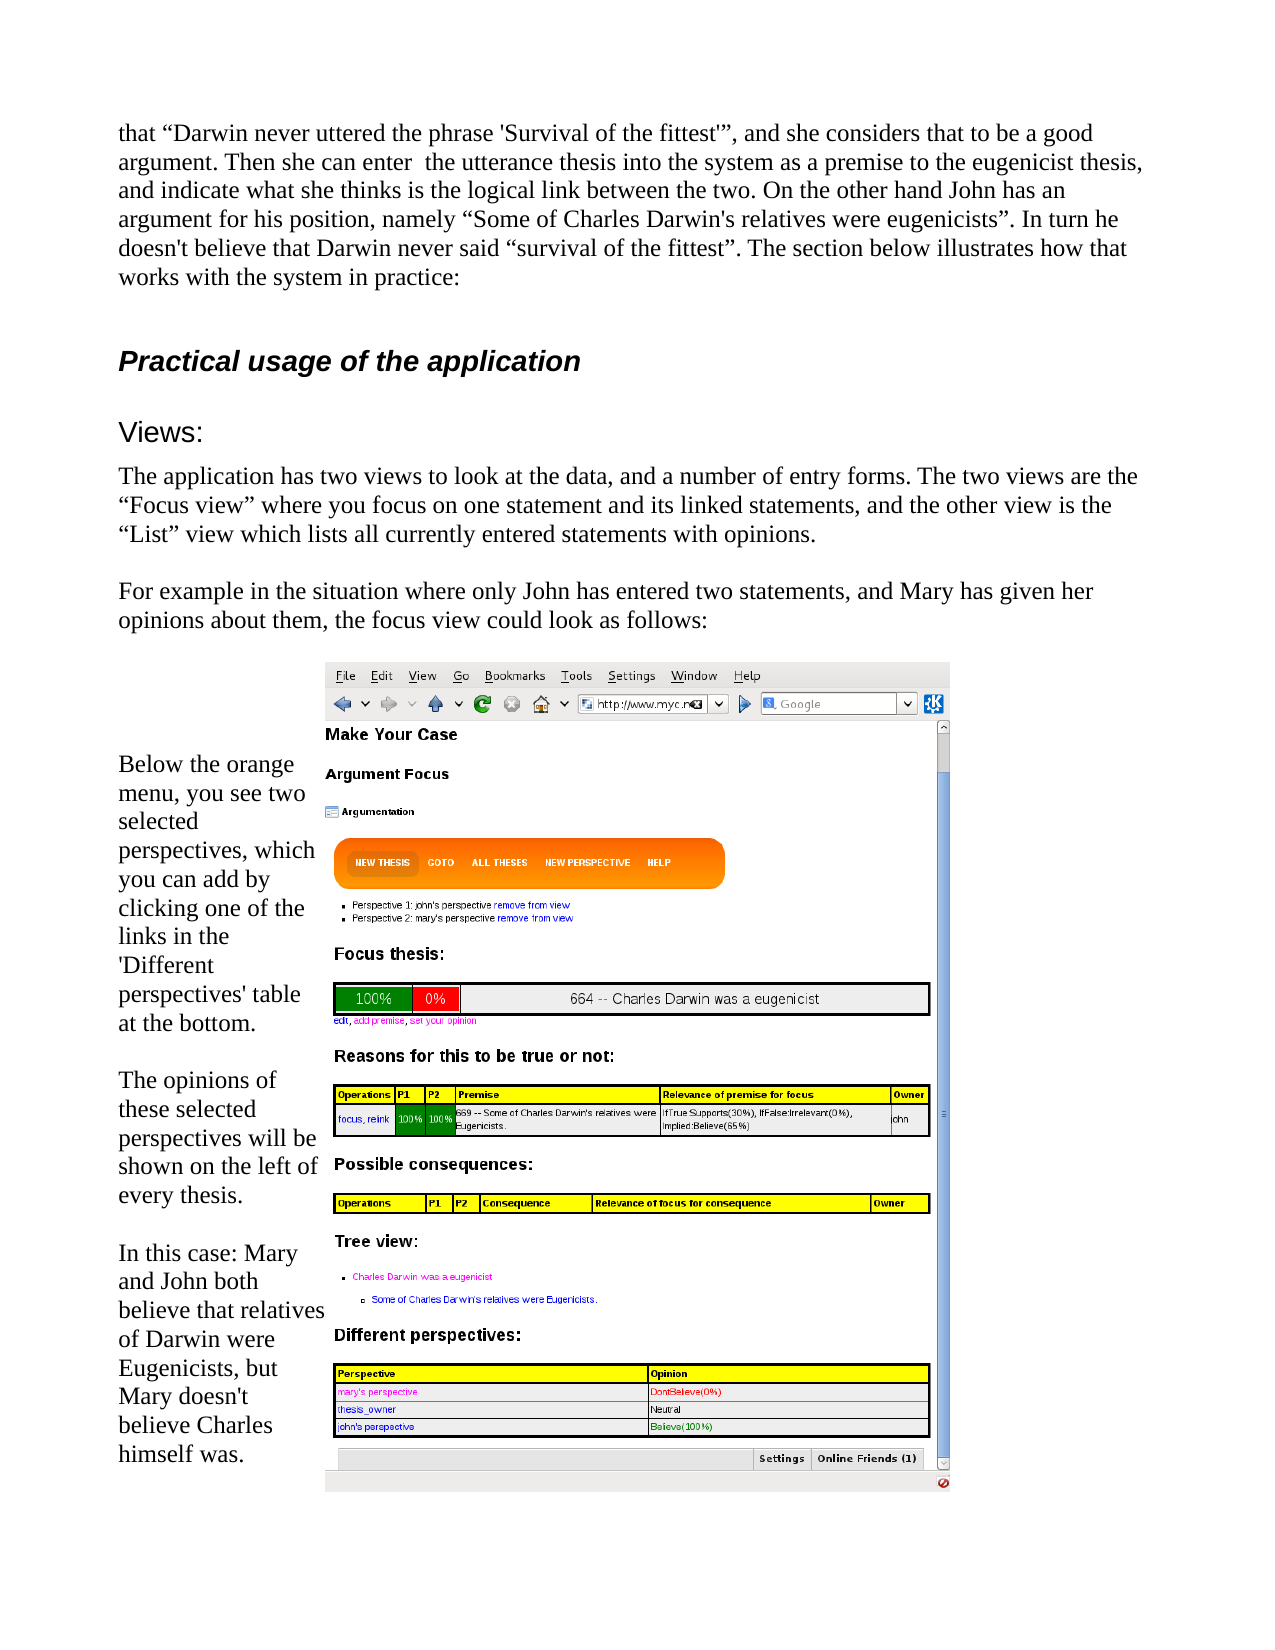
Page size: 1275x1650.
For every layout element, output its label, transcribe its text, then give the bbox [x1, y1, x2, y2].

text that “Darwin never uttered the phrase 'Survival of the fittest'”, and she considers that to be a good argument. Then she can enter the utterance thesis into the system as a premise to the eugenicist thesis, and indicate what she thinks is the logical link between the two. On the other hand John has an argument for his position, namely “Some of Charles Darwin's relatives were eugenicists”. In turn he doesn't believe that Darwin never said “survival of the fittest”. The section below illustrates how that works with the system in practice: [118, 118, 1157, 291]
text [950, 1065, 1157, 1209]
subtitle Views: [118, 415, 1157, 449]
text [950, 749, 1157, 1036]
text Below the orange menu, you see two selected perspectives, which you can add by clicking one of the links in the 'Different perspectives' table at the bottom. [118, 749, 325, 1036]
text The application has two views to look at the data, and a number of entry forms. The two views are the “Focus view” where you focus on one statement and its linked statements, and the other view is the “List” view which lists all currently entered statements with opinions. [118, 461, 1157, 548]
text In this case: Mary and John both believe that relatives of Darwin were Eugenicists, but Mary doesn't believe Charles himself was. [118, 1238, 325, 1468]
subtitle Practical usage of the application [118, 344, 1157, 378]
text The opinions of these selected perspectives will be shown on the left of every thesis. [118, 1065, 325, 1209]
text [950, 1238, 1157, 1468]
picture [325, 662, 950, 1492]
text For example in the situation where only John has entered two statements, and Mary has given her opinions about them, the focus view could look as follows: [118, 576, 1157, 634]
